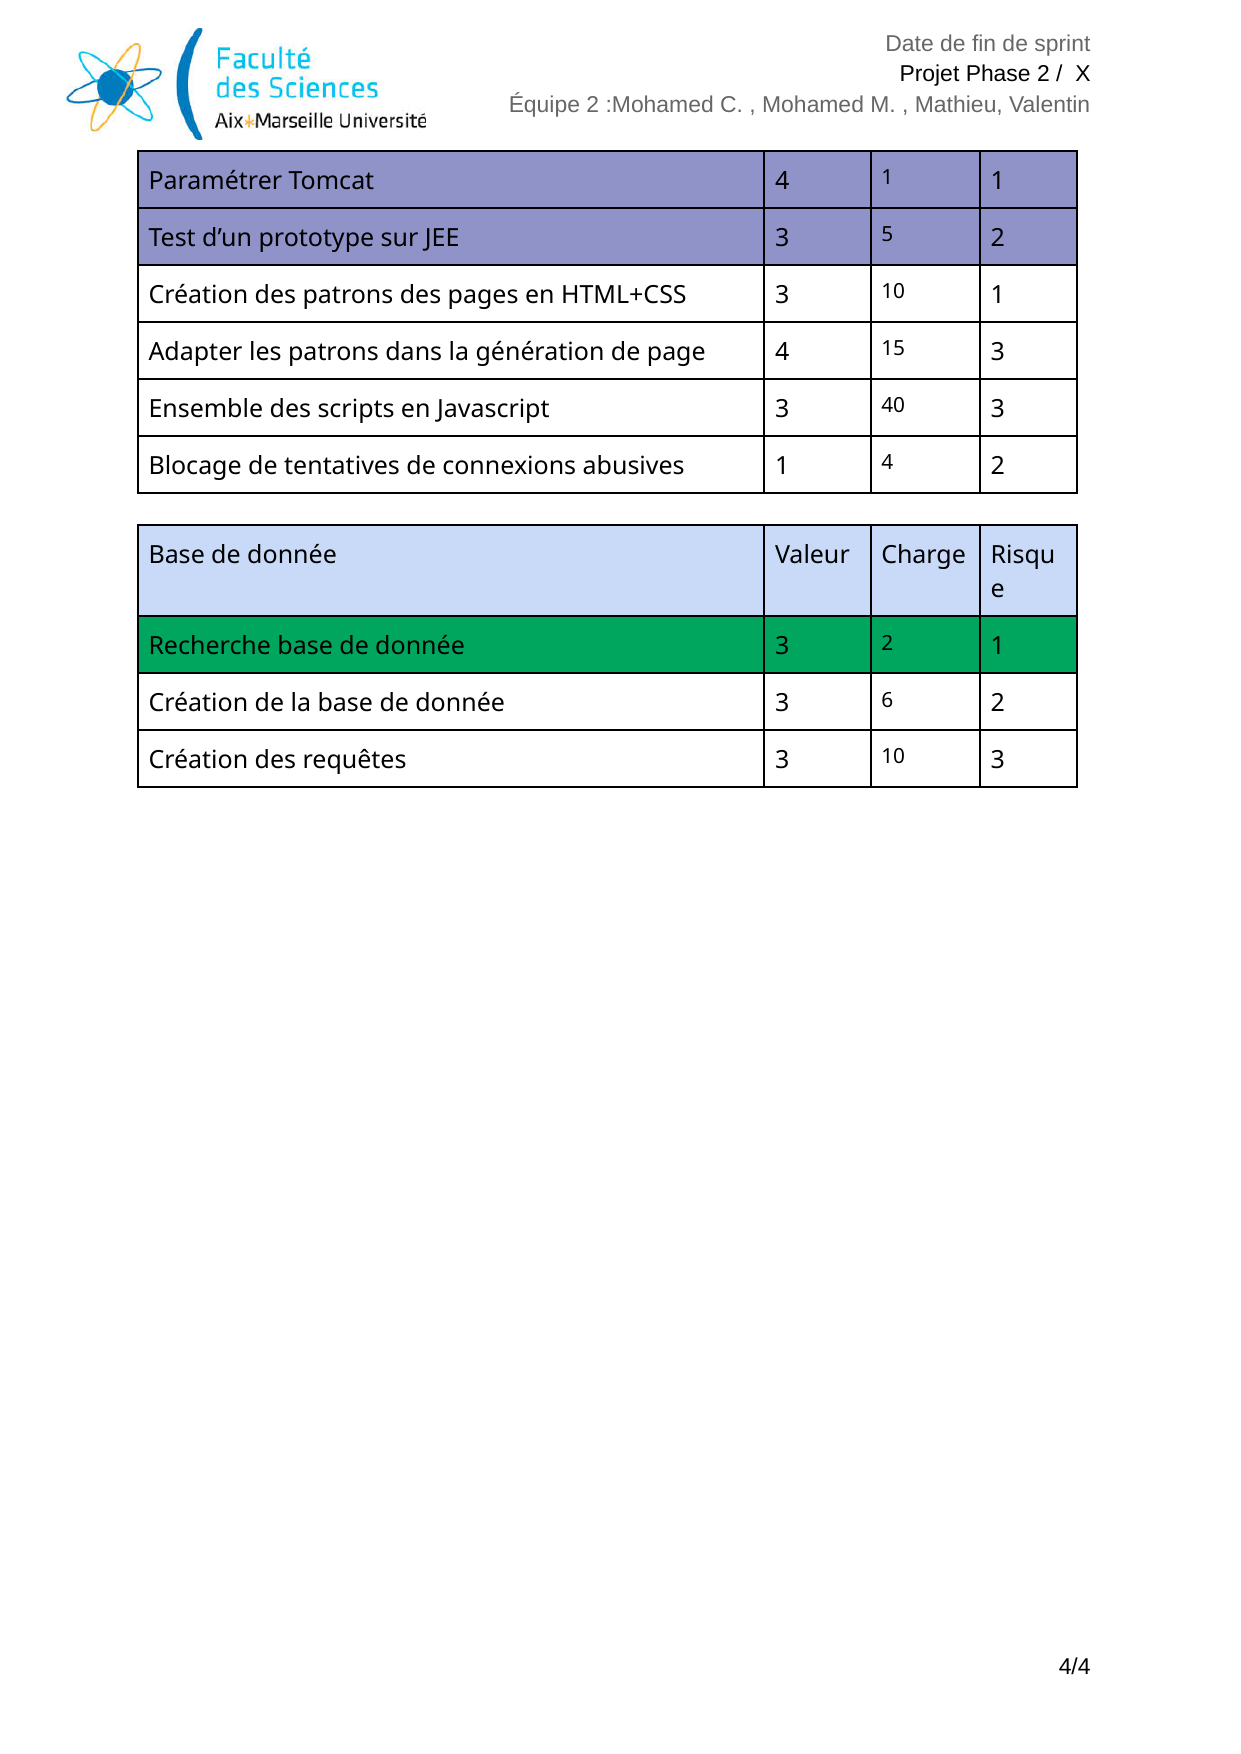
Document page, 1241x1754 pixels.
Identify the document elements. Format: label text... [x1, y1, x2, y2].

table_cell 40 [872, 380, 979, 435]
table_cell 3 [981, 731, 1076, 786]
table_cell Création des patrons des pages en HTML+CSS [139, 266, 763, 321]
table_cell Adapter les patrons dans la génération de page [139, 323, 763, 378]
table_cell 5 [872, 209, 979, 264]
table_cell 4 [765, 323, 870, 378]
table_cell 1 [981, 152, 1076, 207]
table_cell Recherche base de donnée [139, 617, 763, 672]
table_header Base de donnée [139, 526, 763, 615]
table_cell Blocage de tentatives de connexions abusives [139, 437, 763, 492]
table_header Charge [872, 526, 979, 615]
table_cell 2 [872, 617, 979, 672]
picture [65, 28, 426, 140]
table_cell 3 [765, 617, 870, 672]
table_cell 10 [872, 266, 979, 321]
table_cell 15 [872, 323, 979, 378]
table_cell Test d’un prototype sur JEE [139, 209, 763, 264]
table_cell 1 [981, 266, 1076, 321]
table_cell Ensemble des scripts en Javascript [139, 380, 763, 435]
table_cell Paramétrer Tomcat [139, 152, 763, 207]
table_cell 1 [981, 617, 1076, 672]
table_cell 3 [765, 266, 870, 321]
table_cell 6 [872, 674, 979, 729]
table_cell 3 [765, 731, 870, 786]
table_cell Création des requêtes [139, 731, 763, 786]
table_cell 1 [872, 152, 979, 207]
table_cell 3 [765, 209, 870, 264]
table_cell 2 [981, 437, 1076, 492]
table_cell 4 [872, 437, 979, 492]
table_header Risque [981, 526, 1076, 615]
table_cell 3 [981, 380, 1076, 435]
table_cell 2 [981, 209, 1076, 264]
table_cell 3 [981, 323, 1076, 378]
table_cell 4 [765, 152, 870, 207]
table_cell Création de la base de donnée [139, 674, 763, 729]
table_cell 3 [765, 674, 870, 729]
table_cell 2 [981, 674, 1076, 729]
table_header Valeur [765, 526, 870, 615]
table_cell 1 [765, 437, 870, 492]
table_cell 10 [872, 731, 979, 786]
table_cell 3 [765, 380, 870, 435]
